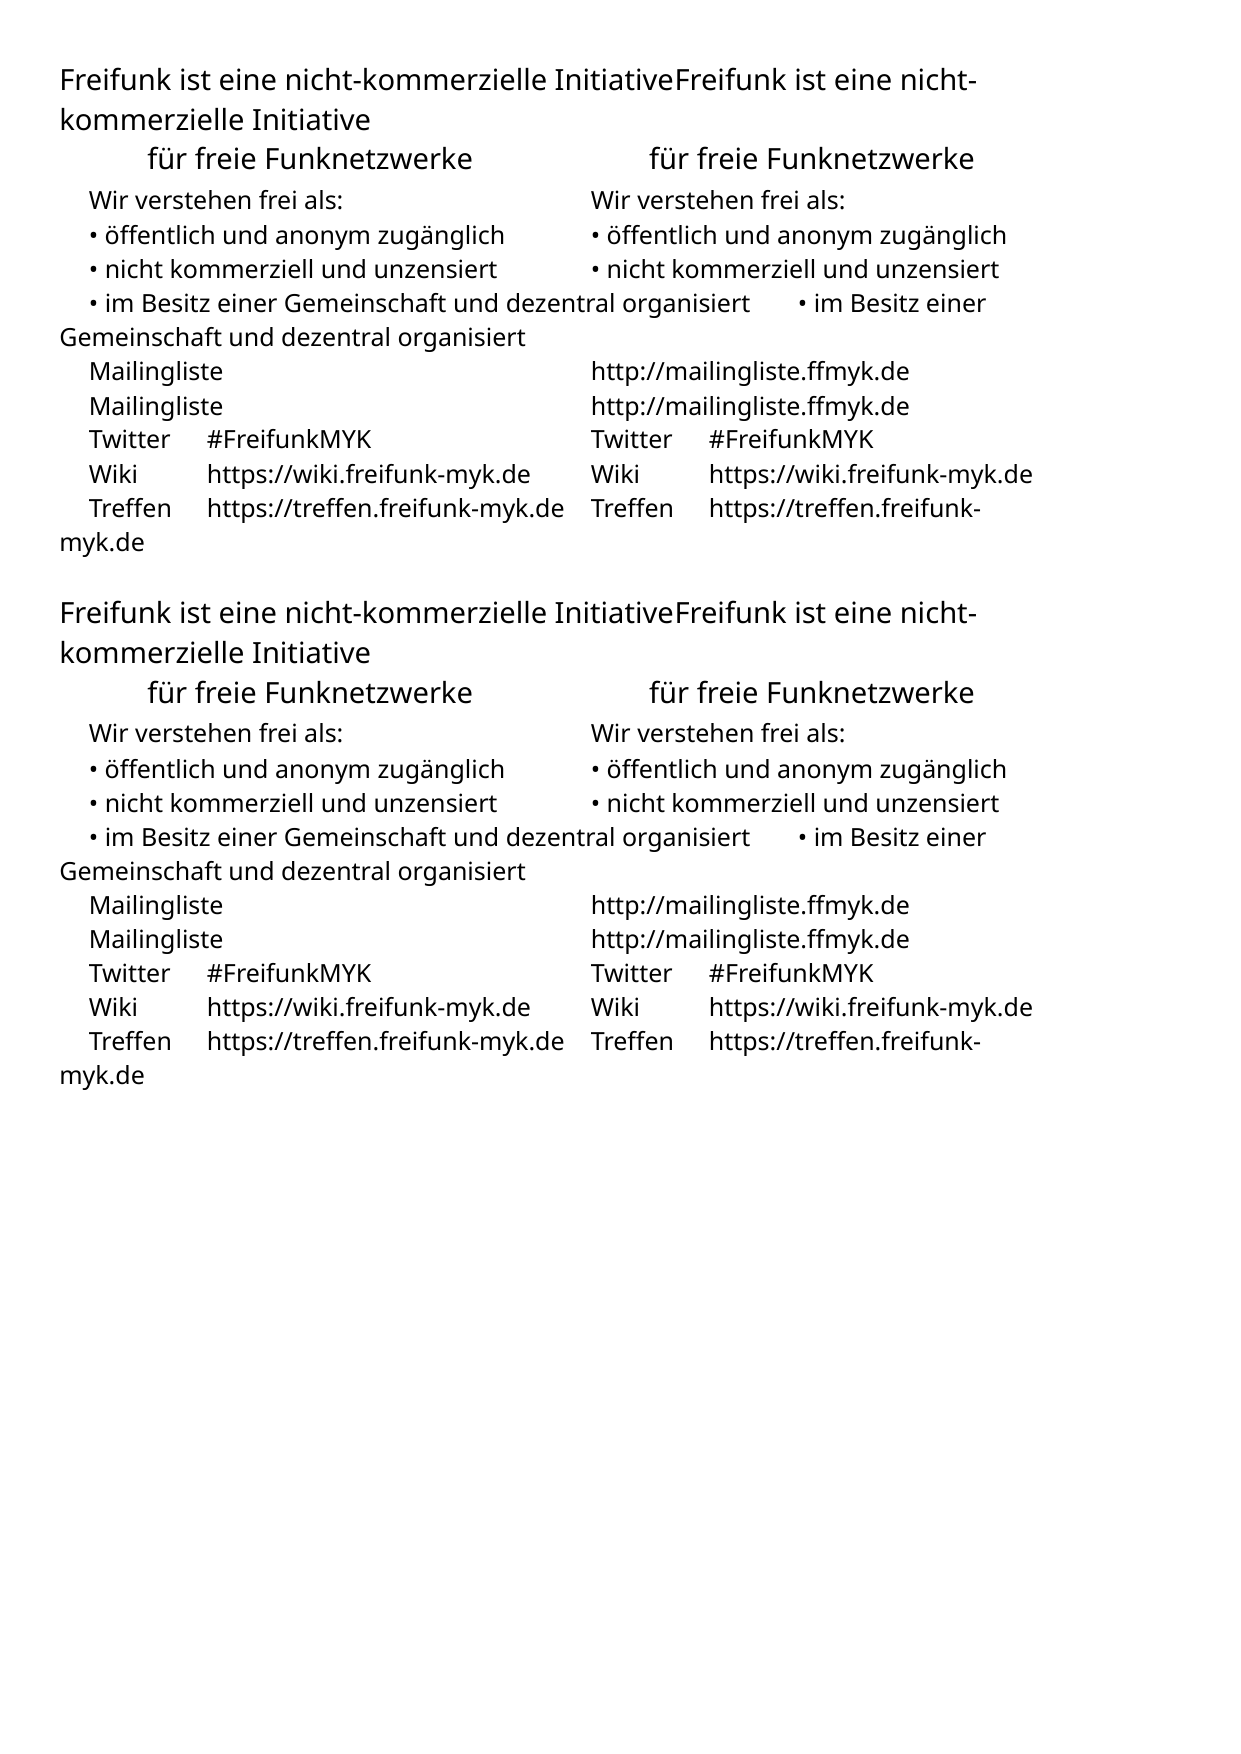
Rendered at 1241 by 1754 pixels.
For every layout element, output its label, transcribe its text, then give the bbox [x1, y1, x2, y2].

text für freie Funknetzwerke für freie Funknetzwerke [59, 672, 1063, 712]
text • öffentlich und anonym zugänglich • öffentlich und anonym zugänglich [59, 751, 1063, 785]
text Twitter #FreifunkMYK Twitter #FreifunkMYK [59, 956, 1063, 990]
text Freifunk ist eine nicht-kommerzielle Initiative Freifunk ist eine nicht-kommerzielle Initiative [59, 592, 1063, 672]
text Wir verstehen frei als: Wir verstehen frei als: [59, 712, 1063, 751]
text Twitter #FreifunkMYK Twitter #FreifunkMYK [59, 422, 1063, 456]
text Wir verstehen frei als: Wir verstehen frei als: [59, 178, 1063, 218]
text für freie Funknetzwerke für freie Funknetzwerke [59, 138, 1063, 178]
text • öffentlich und anonym zugänglich • öffentlich und anonym zugänglich [59, 218, 1063, 252]
text Wiki https://wiki.freifunk-myk.de Wiki https://wiki.freifunk-myk.de [59, 456, 1063, 490]
text Mailingliste http://mailingliste.ffmyk.de Mailingliste http://mailingliste.ffmyk.de [59, 354, 1063, 422]
text Wiki https://wiki.freifunk-myk.de Wiki https://wiki.freifunk-myk.de [59, 990, 1063, 1024]
text • nicht kommerziell und unzensiert • nicht kommerziell und unzensiert [59, 252, 1063, 286]
text • nicht kommerziell und unzensiert • nicht kommerziell und unzensiert [59, 785, 1063, 819]
text Treffen https://treffen.freifunk-myk.de Treffen https://treffen.freifunk-myk.de [59, 1024, 1063, 1092]
text Treffen https://treffen.freifunk-myk.de Treffen https://treffen.freifunk-myk.de [59, 490, 1063, 558]
text Freifunk ist eine nicht-kommerzielle Initiative Freifunk ist eine nicht-kommerzielle Initiative [59, 59, 1063, 138]
text Mailingliste http://mailingliste.ffmyk.de Mailingliste http://mailingliste.ffmyk.de [59, 887, 1063, 956]
text • im Besitz einer Gemeinschaft und dezentral organisiert • im Besitz einer Gemeinschaft und dezentral organisiert [59, 286, 1063, 354]
text • im Besitz einer Gemeinschaft und dezentral organisiert • im Besitz einer Gemeinschaft und dezentral organisiert [59, 819, 1063, 887]
